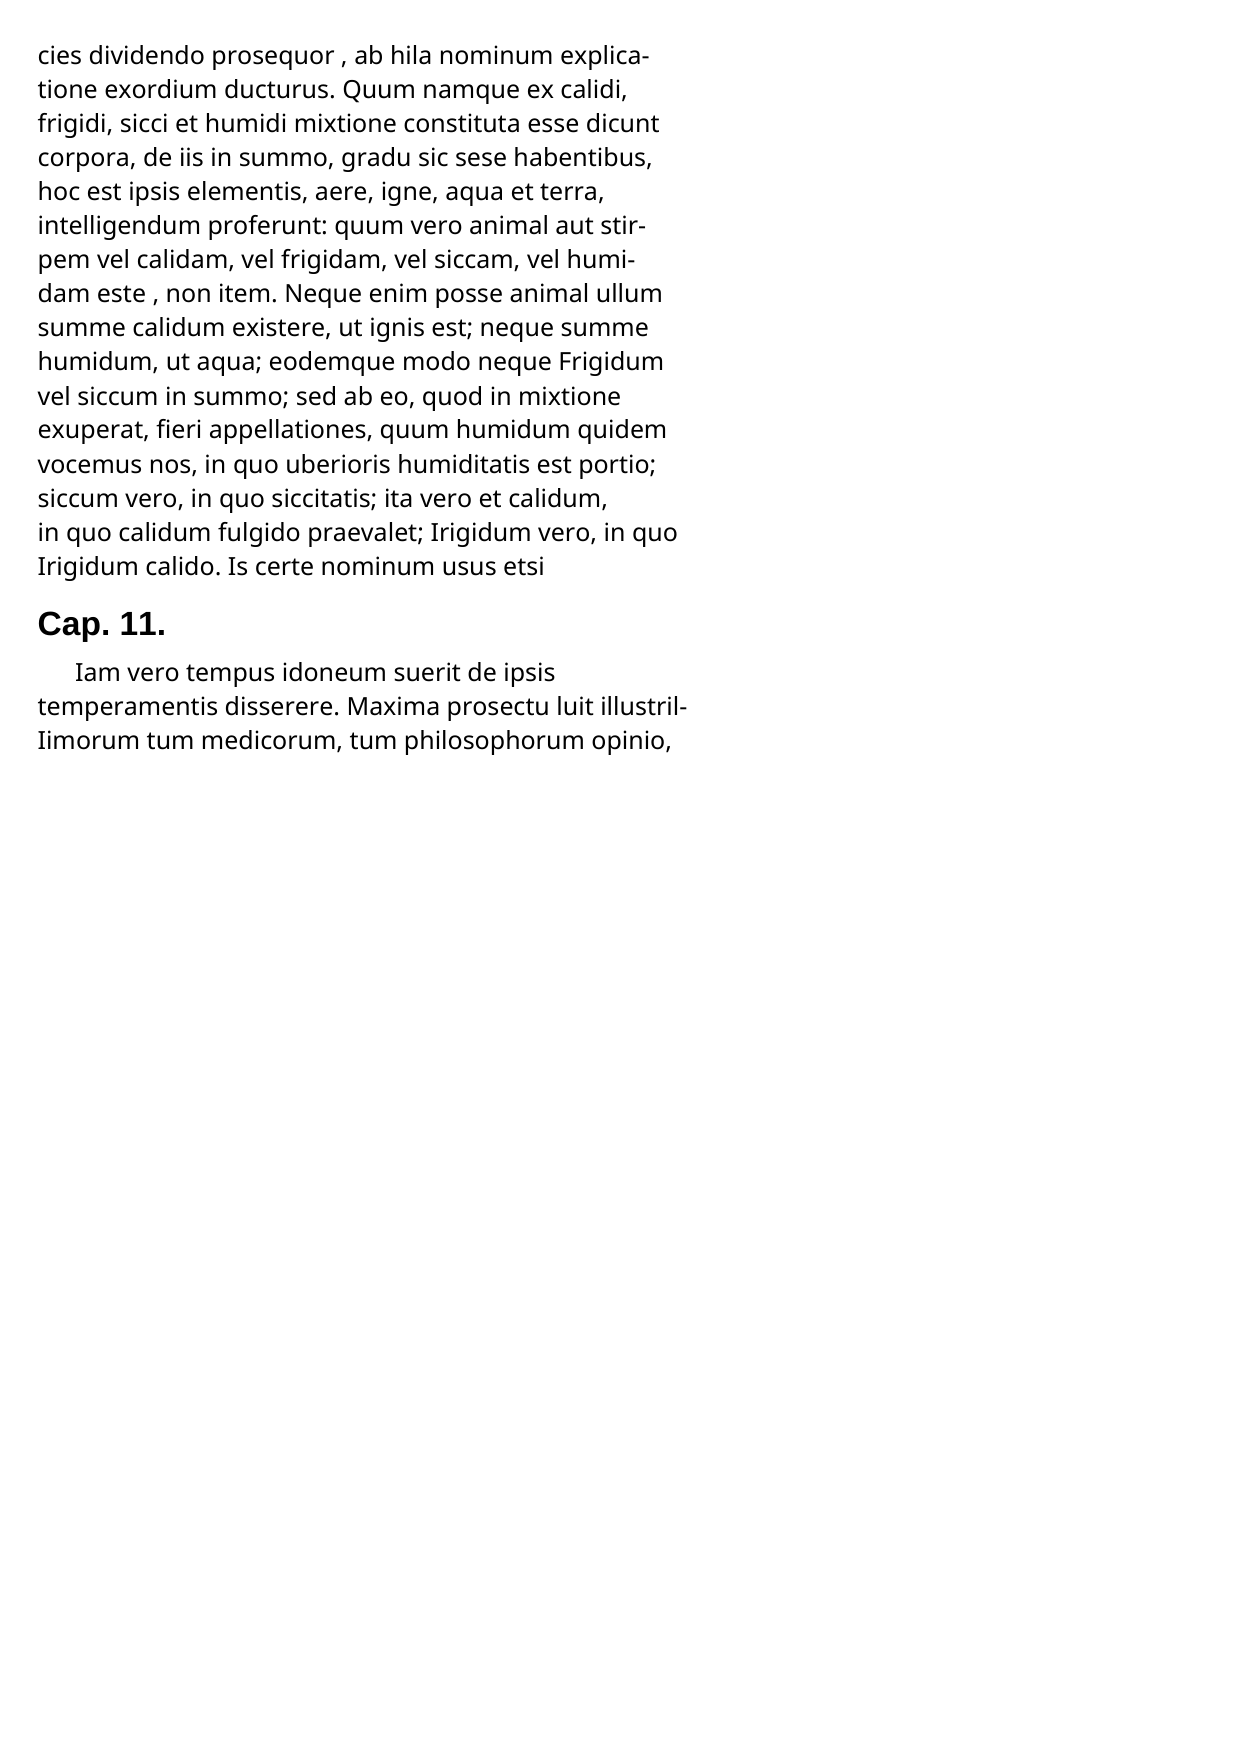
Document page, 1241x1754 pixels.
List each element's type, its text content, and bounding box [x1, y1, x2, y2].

text cies dividendo prosequor , ab hila nominum explica- tione exordium ducturus. Quum namque ex calidi, frigidi, sicci et humidi mixtione constituta esse dicunt corpora, de iis in summo, gradu sic sese habentibus, hoc est ipsis elementis, aere, igne, aqua et terra, intelligendum proferunt: quum vero animal aut stir- pem vel calidam, vel frigidam, vel siccam, vel humi- dam este , non item. Neque enim posse animal ullum summe calidum existere, ut ignis est; neque summe humidum, ut aqua; eodemque modo neque Frigidum vel siccum in summo; sed ab eo, quod in mixtione exuperat, fieri appellationes, quum humidum quidem vocemus nos, in quo uberioris humiditatis est portio; siccum vero, in quo siccitatis; ita vero et calidum, in quo calidum fulgido praevalet; Irigidum vero, in quo Irigidum calido. Is certe nominum usus etsi [37, 37, 1203, 582]
text Iam vero tempus idoneum suerit de ipsis temperamentis disserere. Maxima prosectu luit illustril- Iimorum tum medicorum, tum philosophorum opinio, [37, 654, 1203, 757]
subtitle Cap. 11. [37, 603, 1203, 642]
